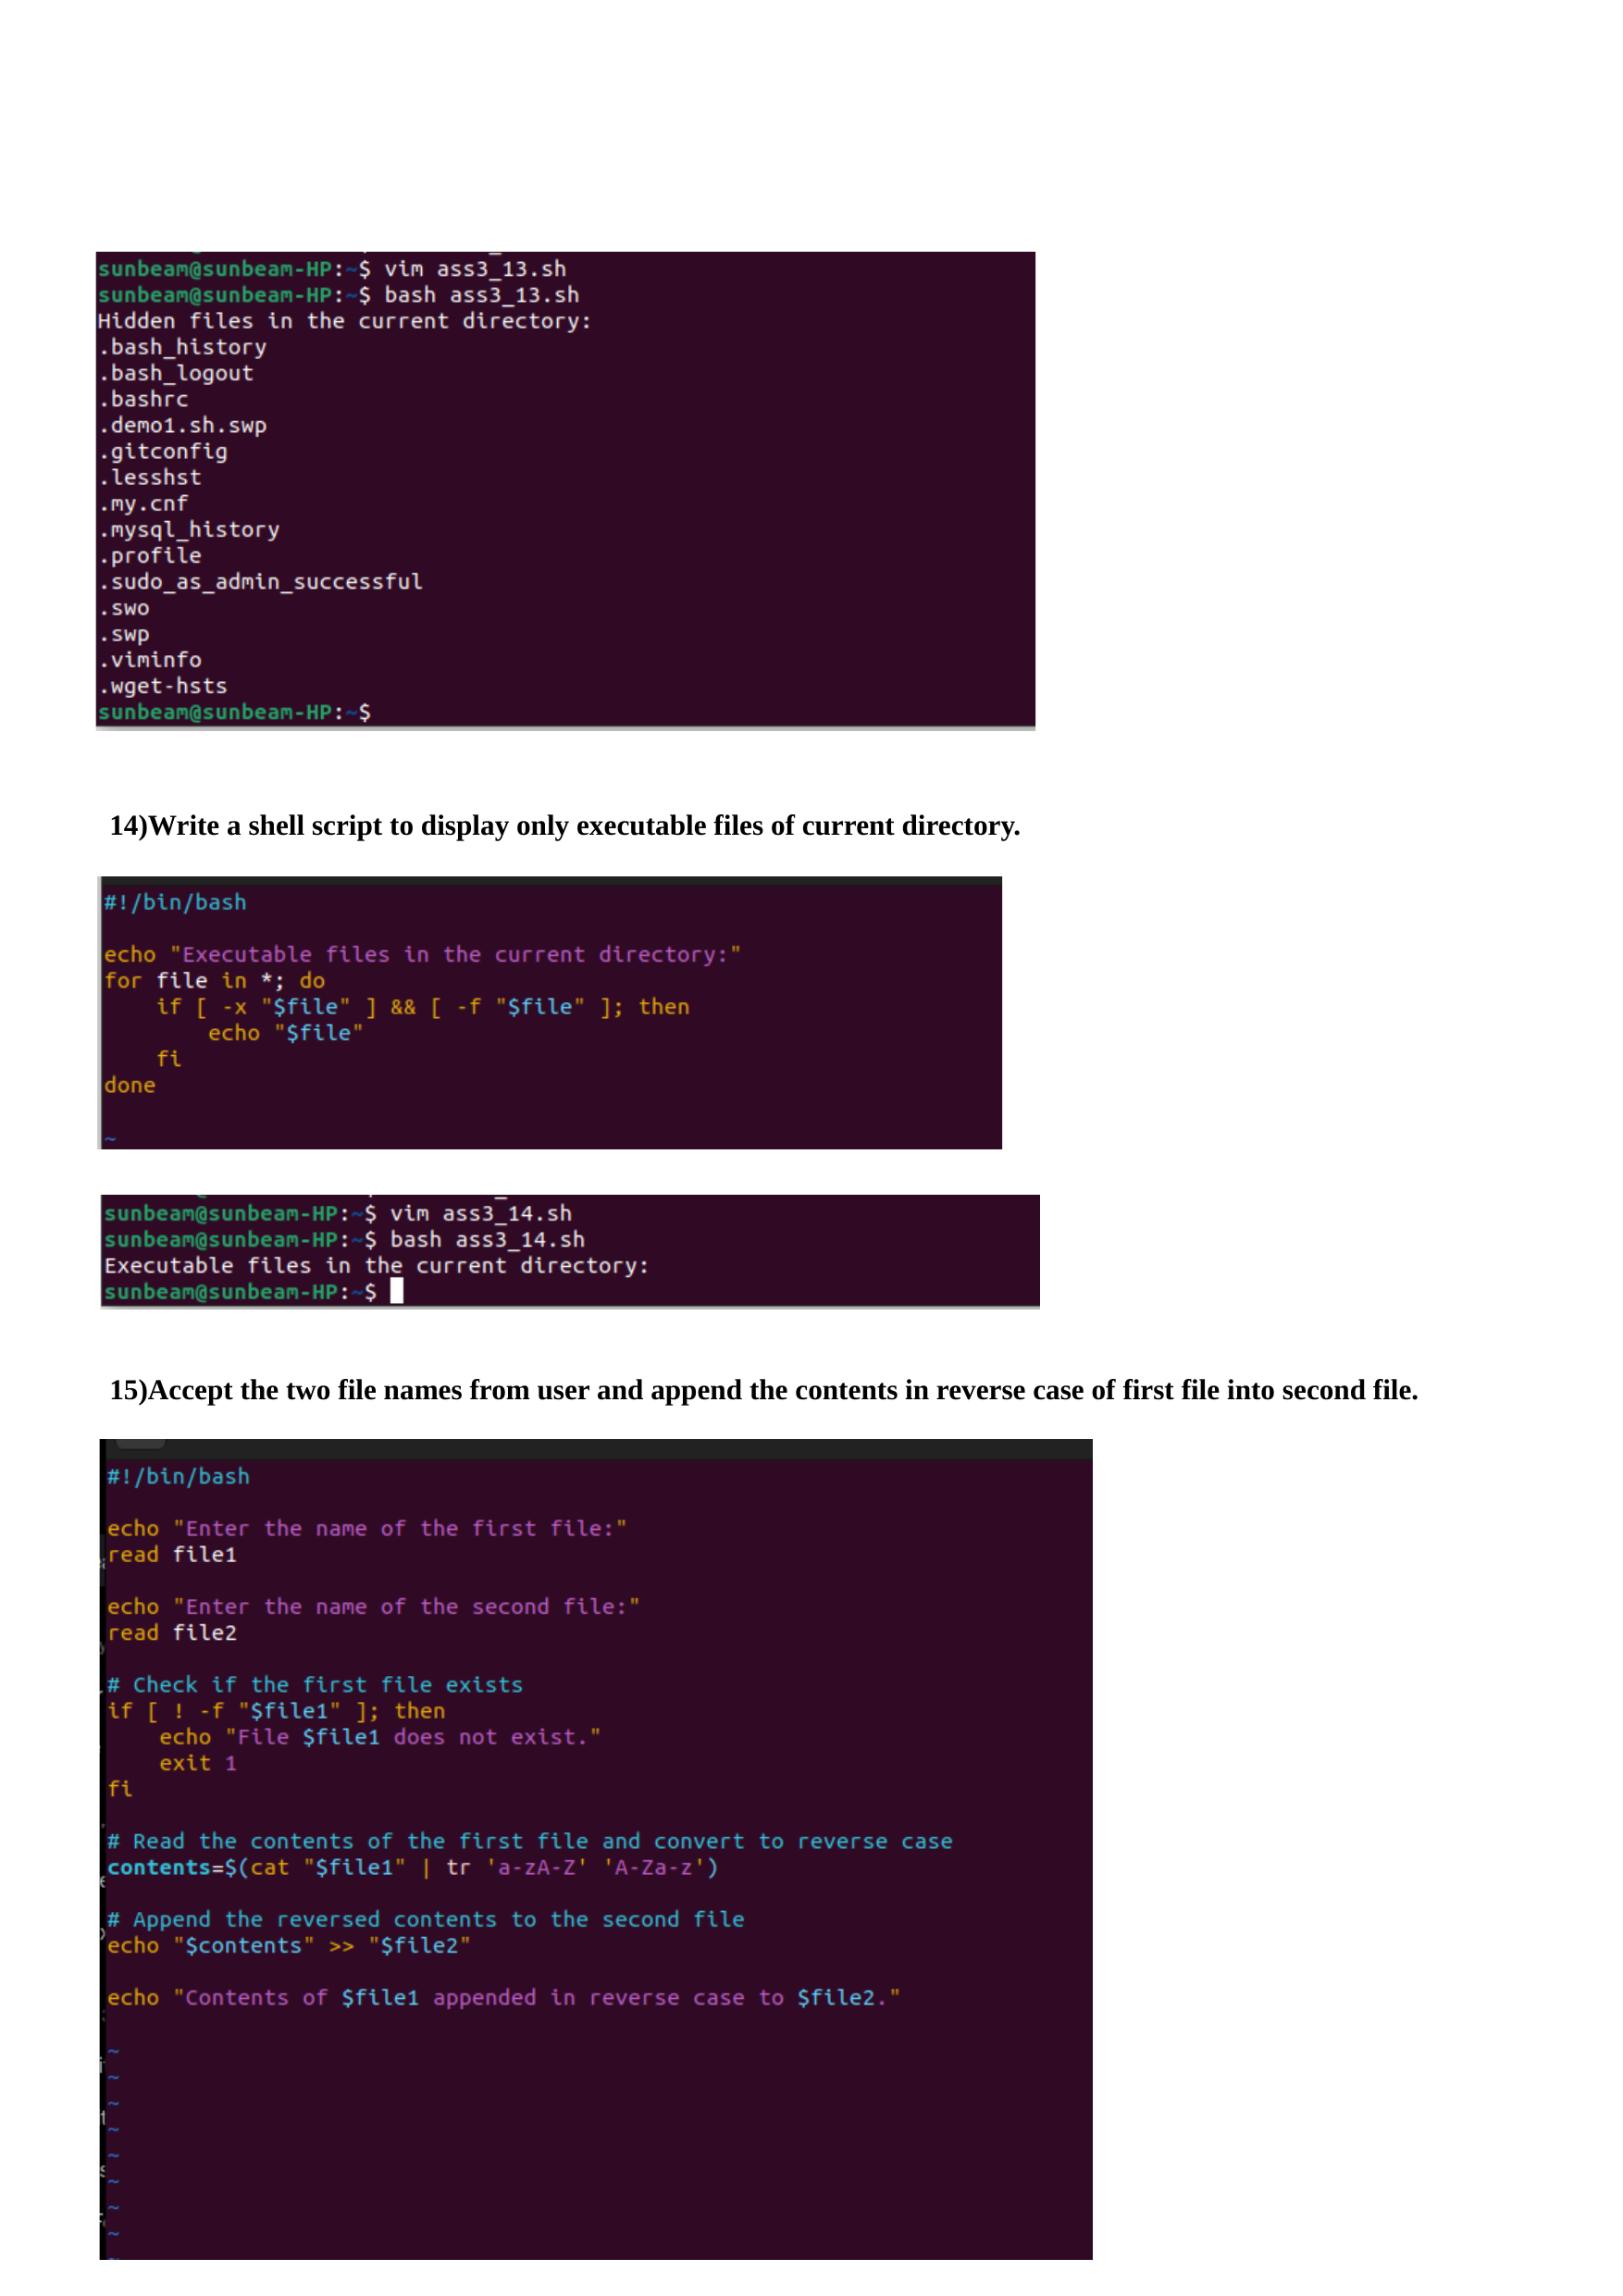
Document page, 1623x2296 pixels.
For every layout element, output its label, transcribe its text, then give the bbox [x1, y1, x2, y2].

picture [97, 876, 1003, 1149]
picture [99, 1439, 1093, 2260]
picture [100, 1195, 1040, 1309]
text 15)Accept the two file names from user and append the contents in reverse case of first file into second file. [109, 1373, 1514, 1407]
picture [95, 252, 1036, 731]
text 14)Write a shell script to display only executable files of current directory. [109, 808, 1514, 841]
